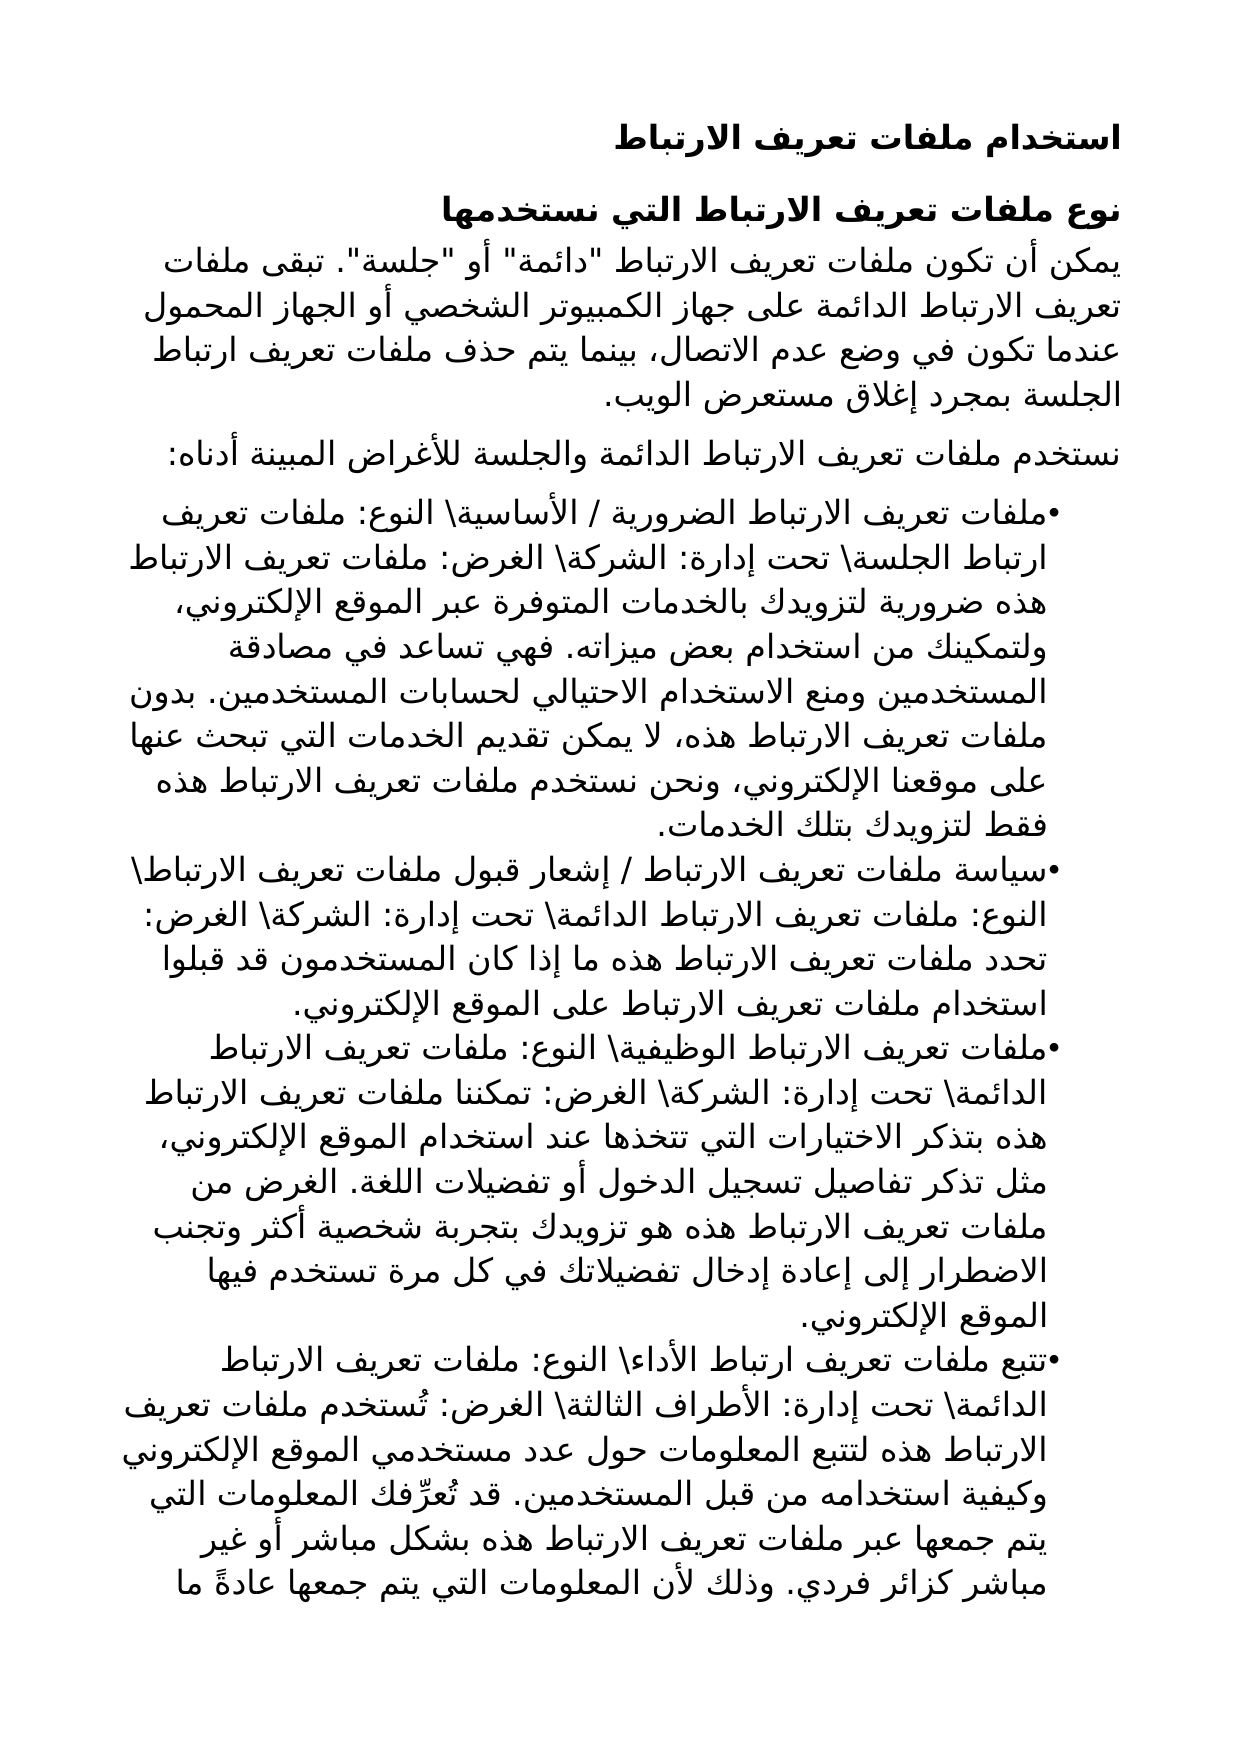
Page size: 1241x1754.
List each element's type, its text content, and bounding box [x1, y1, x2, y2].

list ملفات تعريف الارتباط الوظيفية\ النوع: ملفات تعريف الارتباط الدائمة\ تحت إدارة: الشركة\ الغرض: تمكننا ملفات تعريف الارتباط هذه بتذكر الاختيارات التي تتخذها عند استخدام الموقع الإلكتروني، مثل تذكر تفاصيل تسجيل الدخول أو تفضيلات اللغة. الغرض من ملفات تعريف الارتباط هذه هو تزويدك بتجربة شخصية أكثر وتجنب الاضطرار إلى إعادة إدخال تفضيلاتك في كل مرة تستخدم فيها الموقع الإلكتروني. [118, 1029, 1078, 1335]
list سياسة ملفات تعريف الارتباط / إشعار قبول ملفات تعريف الارتباط\ النوع: ملفات تعريف الارتباط الدائمة\ تحت إدارة: الشركة\ الغرض: تحدد ملفات تعريف الارتباط هذه ما إذا كان المستخدمون قد قبلوا استخدام ملفات تعريف الارتباط على الموقع الإلكتروني. [118, 850, 1078, 1023]
text يمكن أن تكون ملفات تعريف الارتباط "دائمة" أو "جلسة". تبقى ملفات تعريف الارتباط الدائمة على جهاز الكمبيوتر الشخصي أو الجهاز المحمول عندما تكون في وضع عدم الاتصال، بينما يتم حذف ملفات تعريف ارتباط الجلسة بمجرد إغلاق مستعرض الويب. [118, 242, 1122, 414]
list تتبع ملفات تعريف ارتباط الأداء\ النوع: ملفات تعريف الارتباط الدائمة\ تحت إدارة: الأطراف الثالثة\ الغرض: تُستخدم ملفات تعريف الارتباط هذه لتتبع المعلومات حول عدد مستخدمي الموقع الإلكتروني وكيفية استخدامه من قبل المستخدمين. قد تُعرِّفك المعلومات التي يتم جمعها عبر ملفات تعريف الارتباط هذه بشكل مباشر أو غير مباشر كزائر فردي. وذلك لأن المعلومات التي يتم جمعها عادةً ما تكون مرتبطة بمعرِّف مستعار مرتبط بالجهاز الذي تستخدمه للوصول إلى الموقع الإلكتروني. كما يمكننا استخدام ملفات تعريف الارتباط هذه لاختبار الإعلانات الجديدة أو الصفحات أو الميزات أو الوظائف الجديدة للموقع لمعرفة كيفية تفاعل المستخدمين معها. [118, 1341, 1078, 1603]
list ملفات تعريف الارتباط الضرورية / الأساسية\ النوع: ملفات تعريف ارتباط الجلسة\ تحت إدارة: الشركة\ الغرض: ملفات تعريف الارتباط هذه ضرورية لتزويدك بالخدمات المتوفرة عبر الموقع الإلكتروني، ولتمكينك من استخدام بعض ميزاته. فهي تساعد في مصادقة المستخدمين ومنع الاستخدام الاحتيالي لحسابات المستخدمين. بدون ملفات تعريف الارتباط هذه، لا يمكن تقديم الخدمات التي تبحث عنها على موقعنا الإلكتروني، ونحن نستخدم ملفات تعريف الارتباط هذه فقط لتزويدك بتلك الخدمات. [118, 494, 1078, 845]
subtitle استخدام ملفات تعريف الارتباط [118, 118, 1122, 157]
subtitle نوع ملفات تعريف الارتباط التي نستخدمها [118, 190, 1122, 229]
text نستخدم ملفات تعريف الارتباط الدائمة والجلسة للأغراض المبينة أدناه: [118, 434, 1122, 473]
